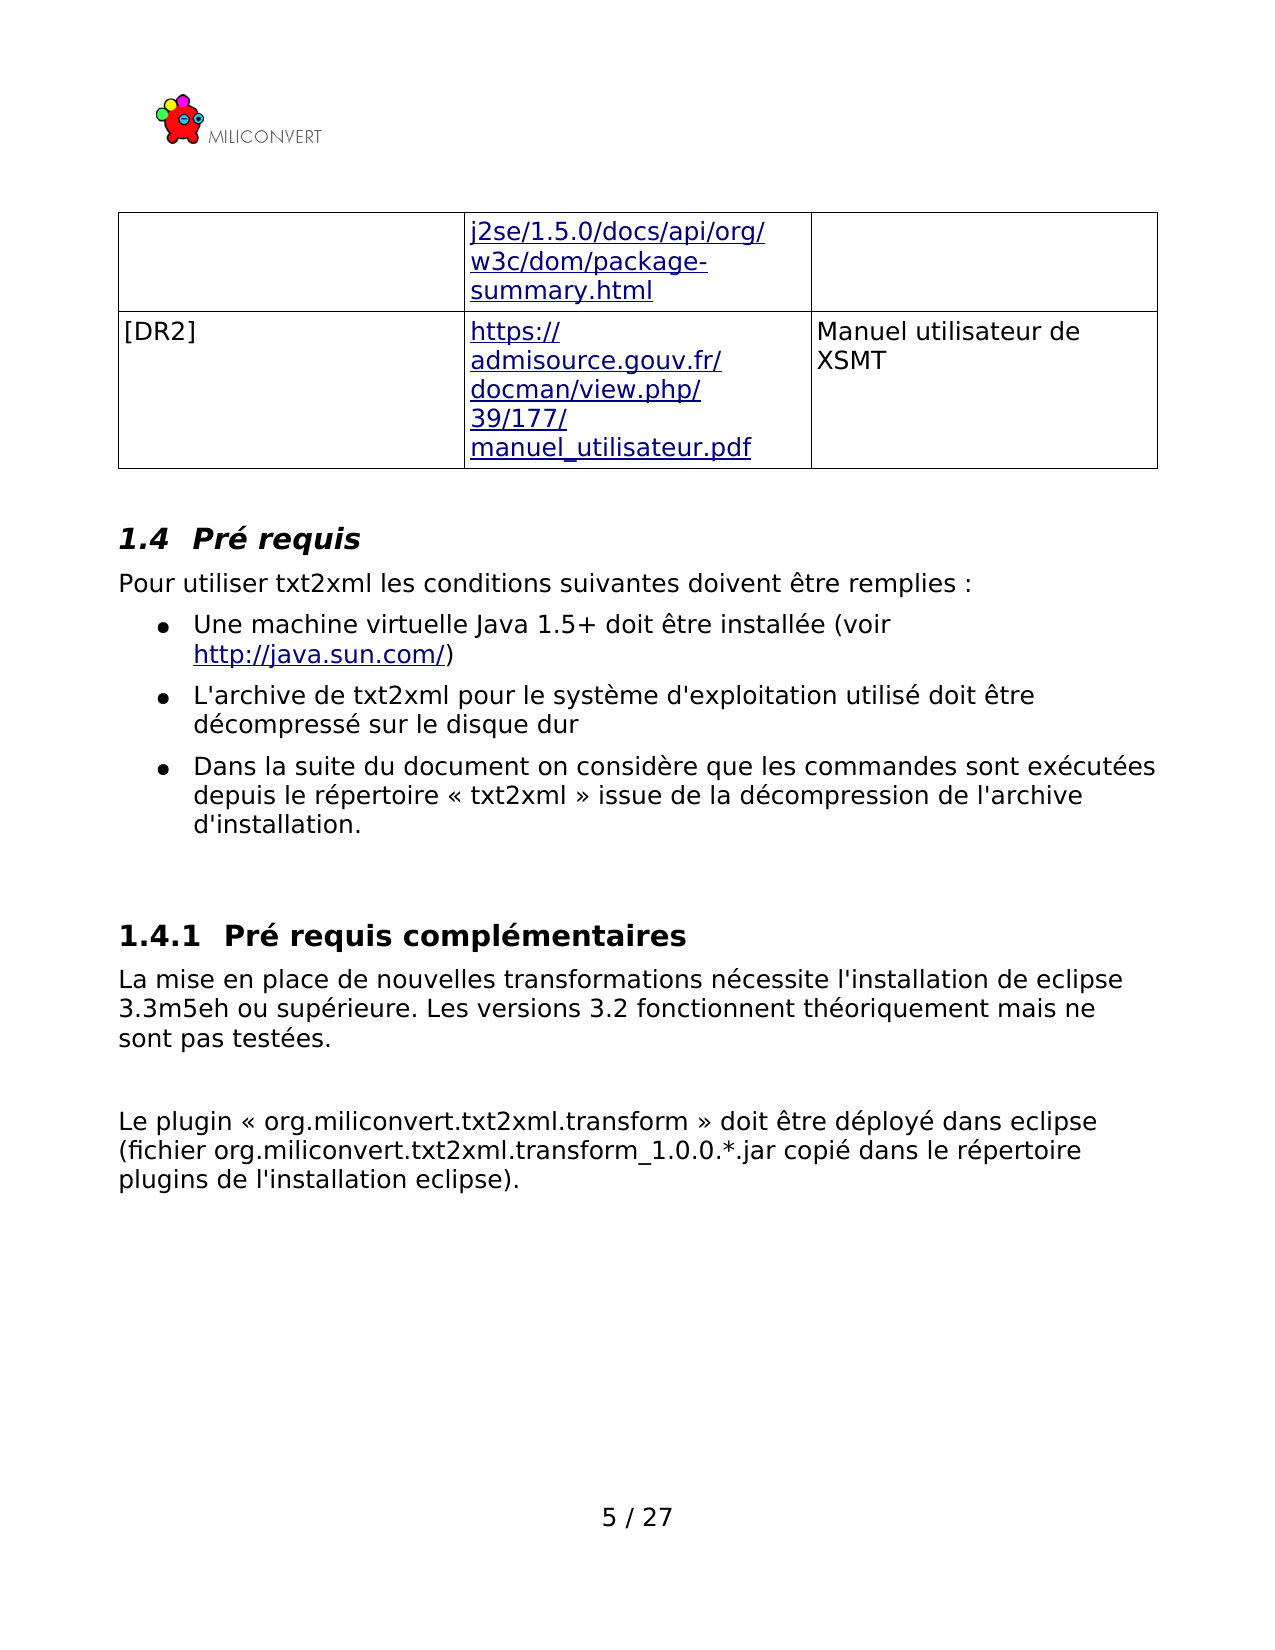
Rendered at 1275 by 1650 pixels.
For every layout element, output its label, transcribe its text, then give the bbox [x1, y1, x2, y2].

text La mise en place de nouvelles transformations nécessite l'installation de eclipse 3.3m5eh ou supérieure. Les versions 3.2 fonctionnent théoriquement mais ne sont pas testées. [118, 965, 1157, 1053]
picture [132, 69, 354, 176]
table_cell [119, 213, 464, 311]
text Le plugin « org.miliconvert.txt2xml.transform » doit être déployé dans eclipse (fichier org.miliconvert.txt2xml.transform_1.0.0.*.jar copié dans le répertoire plugins de l'installation eclipse). [118, 1107, 1157, 1194]
list Dans la suite du document on considère que les commandes sont exécutées depuis le répertoire « txt2xml » issue de la décompression de l'archive d'installation. [156, 752, 1157, 840]
table_cell [DR2] [119, 312, 464, 468]
subtitle Pré requis [118, 522, 1157, 556]
table_cell https://admisource.gouv.fr/docman/view.php/39/177/manuel_utilisateur.pdf [465, 312, 811, 468]
text Pour utiliser txt2xml les conditions suivantes doivent être remplies : [118, 569, 1157, 598]
subtitle Pré requis complémentaires [118, 919, 1157, 953]
table_cell [812, 213, 1157, 311]
table_cell j2se/1.5.0/docs/api/org/w3c/dom/package-summary.html [465, 213, 811, 311]
list L'archive de txt2xml pour le système d'exploitation utilisé doit être décompressé sur le disque dur [156, 681, 1157, 740]
list Une machine virtuelle Java 1.5+ doit être installée (voir http://java.sun.com/) [156, 611, 1157, 669]
table_cell Manuel utilisateur de XSMT [812, 312, 1157, 468]
